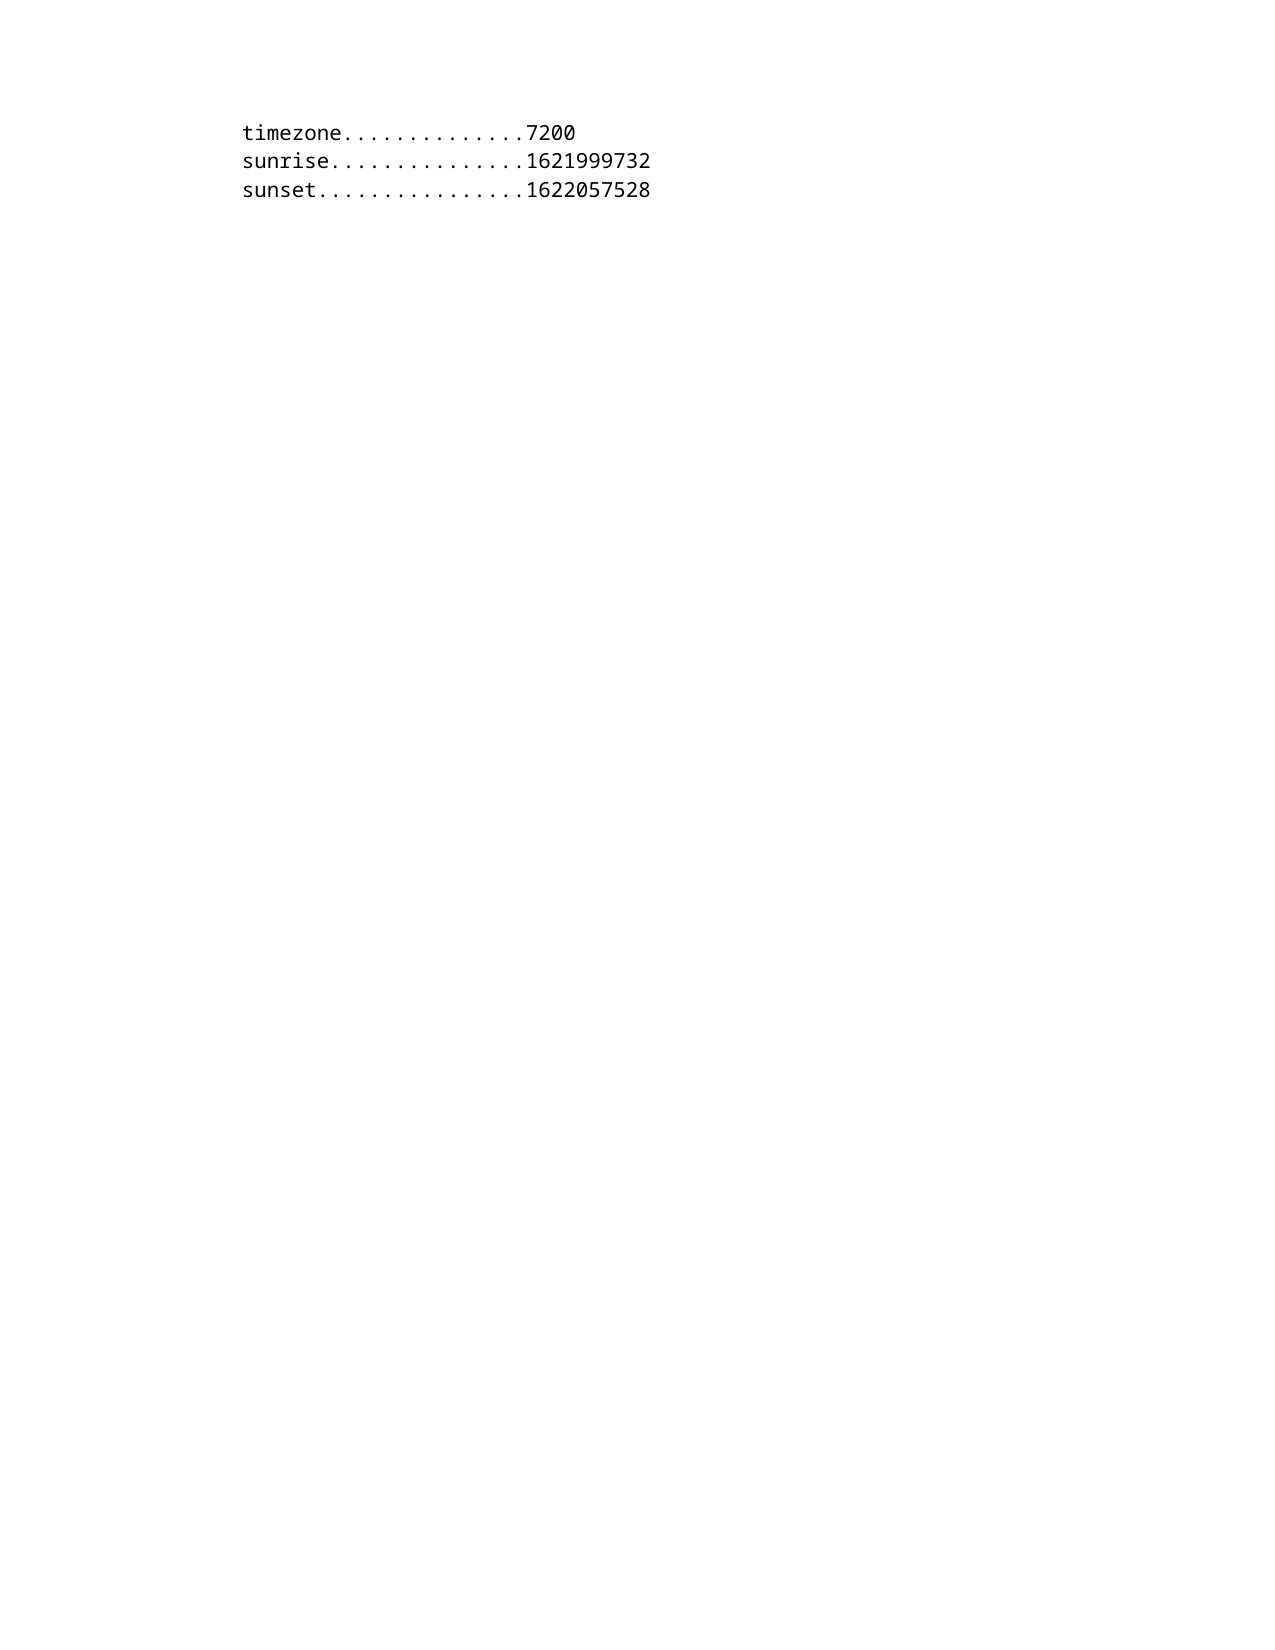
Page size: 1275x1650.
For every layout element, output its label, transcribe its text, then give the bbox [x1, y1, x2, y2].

text sunrise 1621999732 [118, 147, 1157, 175]
text sunset 1622057528 [118, 175, 1157, 203]
text timezone 7200 [118, 118, 1157, 147]
